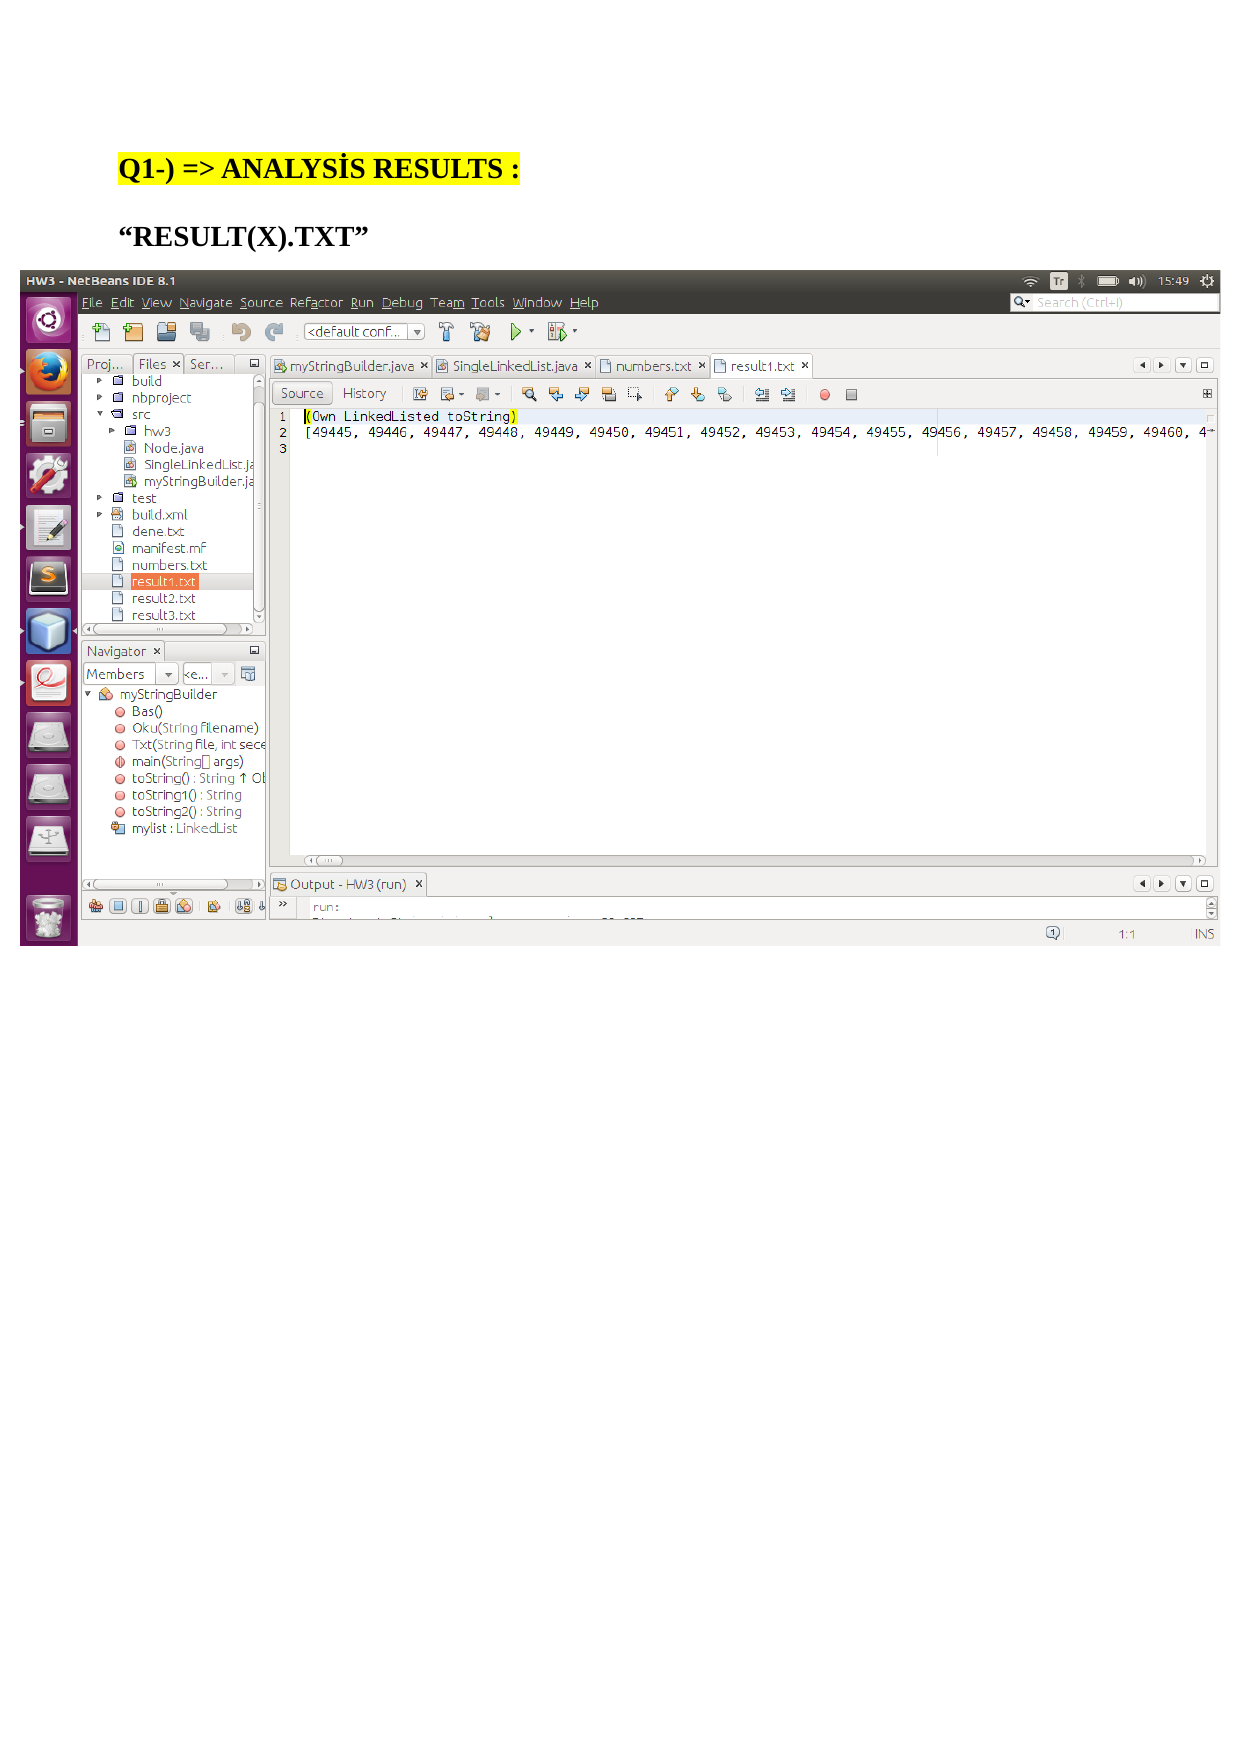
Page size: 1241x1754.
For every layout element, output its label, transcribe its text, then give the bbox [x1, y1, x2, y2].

text “RESULT(X).TXT” [118, 219, 1122, 252]
picture [20, 270, 1221, 946]
text Q1-) => ANALYSİS RESULTS : [118, 152, 1122, 185]
